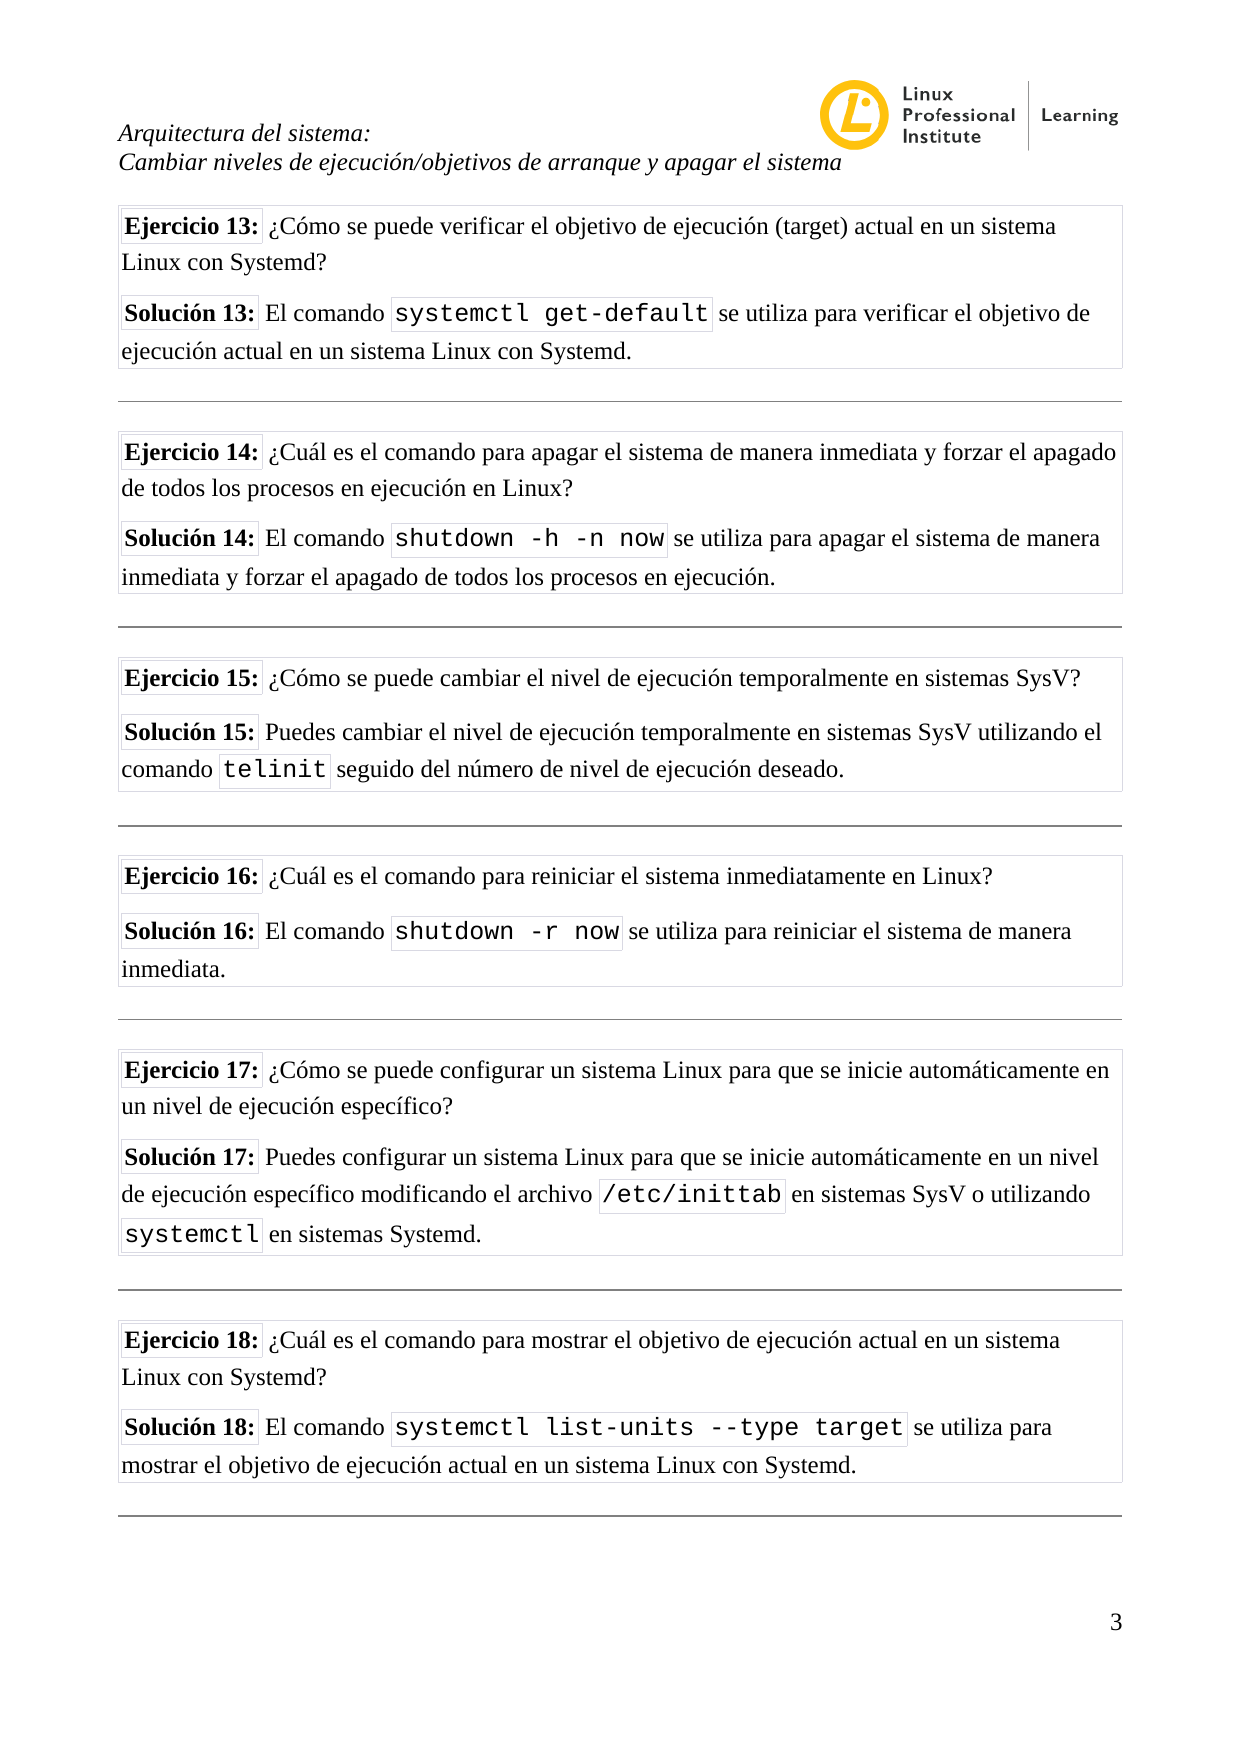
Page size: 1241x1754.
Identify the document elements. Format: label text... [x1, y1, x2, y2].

text Solución 18: El comando systemctl list-units --type target se utiliza para mostrar el objetivo de ejecución actual en un sistema Linux con Systemd. [119, 1406, 1122, 1482]
text Solución 16: El comando shutdown -r now se utiliza para reiniciar el sistema de manera inmediata. [119, 910, 1122, 986]
text Ejercicio 14: ¿Cuál es el comando para apagar el sistema de manera inmediata y forzar el apagado de todos los procesos en ejecución en Linux? [119, 432, 1122, 502]
text Solución 17: Puedes configurar un sistema Linux para que se inicie automáticamente en un nivel de ejecución específico modificando el archivo /etc/inittab en sistemas SysV o utilizando systemctl en sistemas Systemd. [119, 1136, 1122, 1255]
text Ejercicio 16: ¿Cuál es el comando para reiniciar el sistema inmediatamente en Linux? [119, 856, 1122, 893]
text Ejercicio 15: ¿Cómo se puede cambiar el nivel de ejecución temporalmente en sistemas SysV? [119, 658, 1122, 694]
text Solución 14: El comando shutdown -h -n now se utiliza para apagar el sistema de manera inmediata y forzar el apagado de todos los procesos en ejecución. [119, 517, 1122, 593]
text Solución 15: Puedes cambiar el nivel de ejecución temporalmente en sistemas SysV utilizando el comando telinit seguido del número de nivel de ejecución deseado. [119, 711, 1122, 791]
text Solución 13: El comando systemctl get-default se utiliza para verificar el objetivo de ejecución actual en un sistema Linux con Systemd. [119, 292, 1122, 368]
text Ejercicio 18: ¿Cuál es el comando para mostrar el objetivo de ejecución actual en un sistema Linux con Systemd? [119, 1321, 1122, 1390]
picture [819, 79, 1119, 151]
text Ejercicio 17: ¿Cómo se puede configurar un sistema Linux para que se inicie automáticamente en un nivel de ejecución específico? [119, 1050, 1122, 1120]
text Ejercicio 13: ¿Cómo se puede verificar el objetivo de ejecución (target) actual en un sistema Linux con Systemd? [119, 206, 1122, 276]
